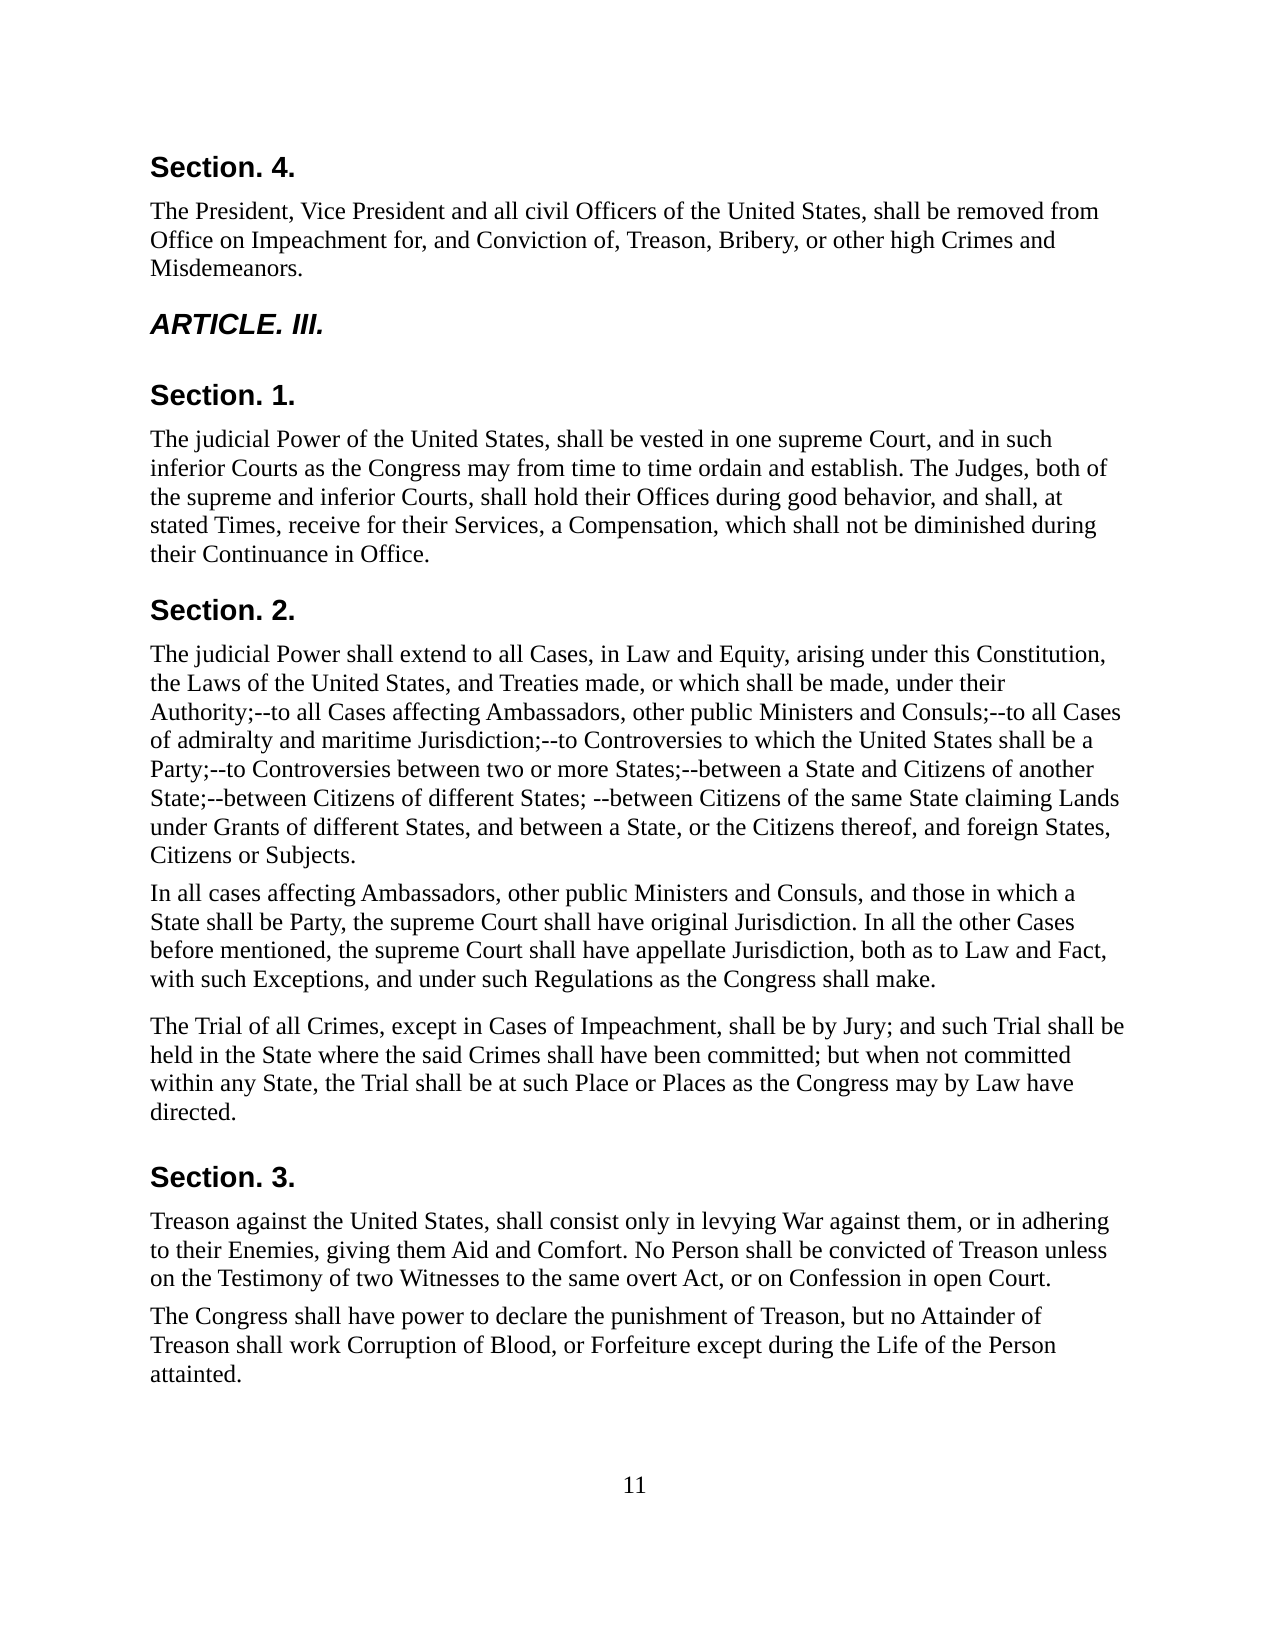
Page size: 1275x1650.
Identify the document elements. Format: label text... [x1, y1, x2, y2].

text Treason against the United States, shall consist only in levying War against them, or in adhering to their Enemies, giving them Aid and Comfort. No Person shall be convicted of Treason unless on the Testimony of two Witnesses to the same overt Act, or on Confession in open Court. [150, 1206, 1125, 1292]
text In all cases affecting Ambassadors, other public Ministers and Consuls, and those in which a State shall be Party, the supreme Court shall have original Jurisdiction. In all the other Cases before mentioned, the supreme Court shall have appellate Jurisdiction, both as to Law and Fact, with such Exceptions, and under such Regulations as the Congress shall make. [150, 878, 1125, 993]
subtitle Section. 4. [150, 150, 1125, 183]
text The Trial of all Crimes, except in Cases of Impeachment, shall be by Jury; and such Trial shall be held in the State where the said Crimes shall have been committed; but when not committed within any State, the Trial shall be at such Place or Places as the Congress may by Law have directed. [150, 1011, 1125, 1126]
subtitle Section. 3. [150, 1160, 1125, 1193]
text The President, Vice President and all civil Officers of the United States, shall be removed from Office on Impeachment for, and Conviction of, Treason, Bribery, or other high Crimes and Misdemeanors. [150, 196, 1125, 282]
subtitle Section. 1. [150, 378, 1125, 412]
text The Congress shall have power to declare the punishment of Treason, but no Attainder of Treason shall work Corruption of Blood, or Forfeiture except during the Life of the Person attainted. [150, 1301, 1125, 1387]
subtitle Section. 2. [150, 593, 1125, 627]
text The judicial Power shall extend to all Cases, in Law and Equity, arising under this Constitution, the Laws of the United States, and Treaties made, or which shall be made, under their Authority;--to all Cases affecting Ambassadors, other public Ministers and Consuls;--to all Cases of admiralty and maritime Jurisdiction;--to Controversies to which the United States shall be a Party;--to Controversies between two or more States;--between a State and Citizens of another State;--between Citizens of different States; --between Citizens of the same State claiming Lands under Grants of different States, and between a State, or the Citizens thereof, and foreign States, Citizens or Subjects. [150, 639, 1125, 869]
subtitle ARTICLE. III. [150, 307, 1125, 341]
text The judicial Power of the United States, shall be vested in one supreme Court, and in such inferior Courts as the Congress may from time to time ordain and establish. The Judges, both of the supreme and inferior Courts, shall hold their Offices during good behavior, and shall, at stated Times, receive for their Services, a Compensation, which shall not be diminished during their Continuance in Office. [150, 424, 1125, 568]
